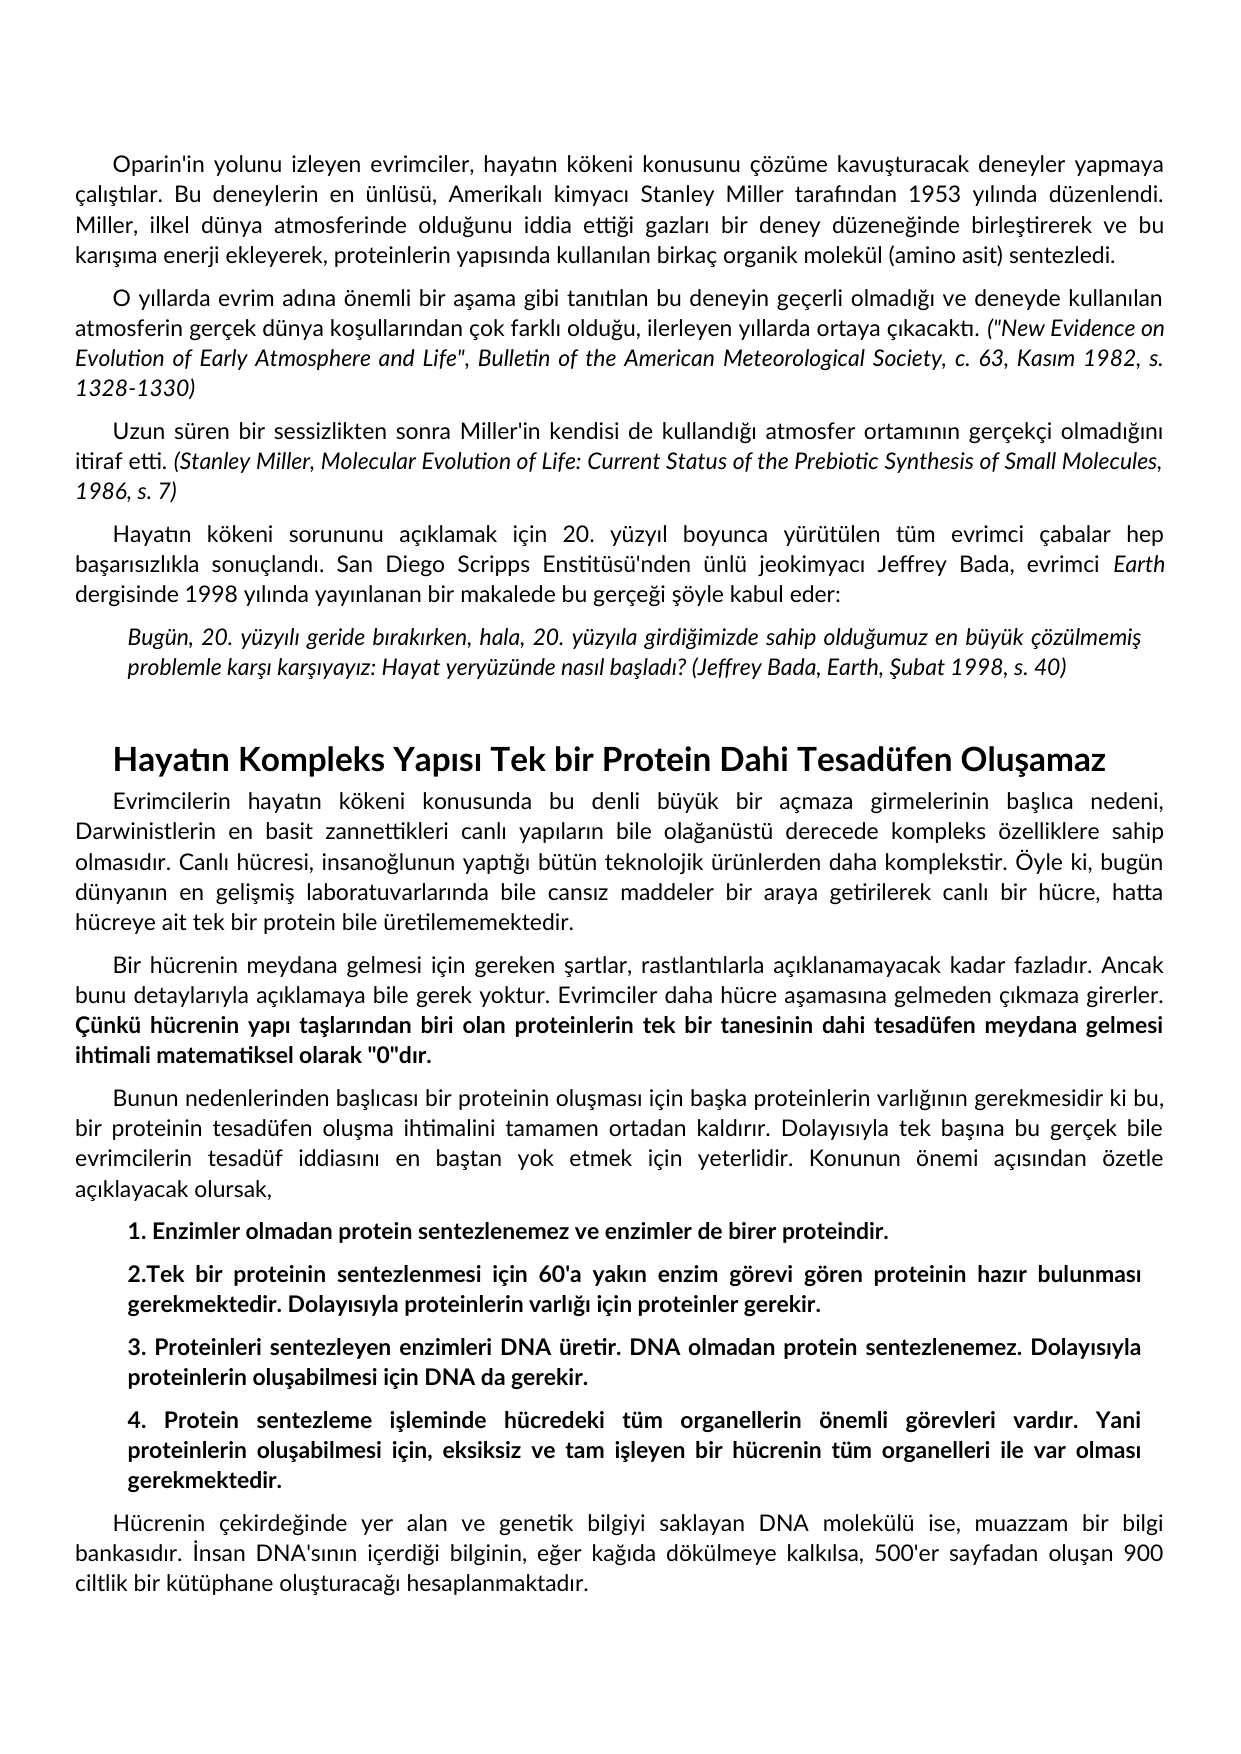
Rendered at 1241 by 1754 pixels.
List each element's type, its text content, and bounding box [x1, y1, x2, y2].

text O yıllarda evrim adına önemli bir aşama gibi tanıtılan bu deneyin geçerli olmadığı ve deneyde kullanılan atmosferin gerçek dünya koşullarından çok farklı olduğu, ilerleyen yıllarda ortaya çıkacaktı. ("New Evidence on Evolution of Early Atmosphere and Life", Bulletin of the American Meteorological Society, c. 63, Kasım 1982, s. 1328-1330) [75, 283, 1165, 401]
text 3. Proteinleri sentezleyen enzimleri DNA üretir. DNA olmadan protein sentezlenemez. Dolayısıyla proteinlerin oluşabilmesi için DNA da gerekir. [127, 1333, 1143, 1390]
text Oparin'in yolunu izleyen evrimciler, hayatın kökeni konusunu çözüme kavuşturacak deneyler yapmaya çalıştılar. Bu deneylerin en ünlüsü, Amerikalı kimyacı Stanley Miller tarafından 1953 yılında düzenlendi. Miller, ilkel dünya atmosferinde olduğunu iddia ettiği gazları bir deney düzeneğinde birleştirerek ve bu karışıma enerji ekleyerek, proteinlerin yapısında kullanılan birkaç organik molekül (amino asit) sentezledi. [75, 150, 1165, 268]
text 1. Enzimler olmadan protein sentezlenemez ve enzimler de birer proteindir. [127, 1217, 1143, 1244]
text Bunun nedenlerinden başlıcası bir proteinin oluşması için başka proteinlerin varlığının gerekmesidir ki bu, bir proteinin tesadüfen oluşma ihtimalini tamamen ortadan kaldırır. Dolayısıyla tek başına bu gerçek bile evrimcilerin tesadüf iddiasını en baştan yok etmek için yeterlidir. Konunun önemi açısından özetle açıklayacak olursak, [75, 1084, 1165, 1202]
text Evrimcilerin hayatın kökeni konusunda bu denli büyük bir açmaza girmelerinin başlıca nedeni, Darwinistlerin en basit zannettikleri canlı yapıların bile olağanüstü derecede kompleks özelliklere sahip olmasıdır. Canlı hücresi, insanoğlunun yaptığı bütün teknolojik ürünlerden daha komplekstir. Öyle ki, bugün dünyanın en gelişmiş laboratuvarlarında bile cansız maddeler bir araya getirilerek canlı bir hücre, hatta hücreye ait tek bir protein bile üretilememektedir. [75, 787, 1165, 935]
text Hücrenin çekirdeğinde yer alan ve genetik bilgiyi saklayan DNA molekülü ise, muazzam bir bilgi bankasıdır. İnsan DNA'sının içerdiği bilginin, eğer kağıda dökülmeye kalkılsa, 500'er sayfadan oluşan 900 ciltlik bir kütüphane oluşturacağı hesaplanmaktadır. [75, 1509, 1165, 1597]
text Bir hücrenin meydana gelmesi için gereken şartlar, rastlantılarla açıklanamayacak kadar fazladır. Ancak bunu detaylarıyla açıklamaya bile gerek yoktur. Evrimciler daha hücre aşamasına gelmeden çıkmaza girerler. Çünkü hücrenin yapı taşlarından biri olan proteinlerin tek bir tanesinin dahi tesadüfen meydana gelmesi ihtimali matematiksel olarak "0"dır. [75, 950, 1165, 1068]
text Uzun süren bir sessizlikten sonra Miller'in kendisi de kullandığı atmosfer ortamının gerçekçi olmadığını itiraf etti. (Stanley Miller, Molecular Evolution of Life: Current Status of the Prebiotic Synthesis of Small Molecules, 1986, s. 7) [75, 417, 1165, 504]
text 2.Tek bir proteinin sentezlenmesi için 60'a yakın enzim görevi gören proteinin hazır bulunması gerekmektedir. Dolayısıyla proteinlerin varlığı için proteinler gerekir. [127, 1260, 1143, 1317]
subtitle Hayatın Kompleks Yapısı Tek bir Protein Dahi Tesadüfen Oluşamaz [112, 738, 1165, 778]
text Hayatın kökeni sorununu açıklamak için 20. yüzyıl boyunca yürütülen tüm evrimci çabalar hep başarısızlıkla sonuçlandı. San Diego Scripps Enstitüsü'nden ünlü jeokimyacı Jeffrey Bada, evrimci Earth dergisinde 1998 yılında yayınlanan bir makalede bu gerçeği şöyle kabul eder: [75, 520, 1165, 608]
text 4. Protein sentezleme işleminde hücredeki tüm organellerin önemli görevleri vardır. Yani proteinlerin oluşabilmesi için, eksiksiz ve tam işleyen bir hücrenin tüm organelleri ile var olması gerekmektedir. [127, 1406, 1143, 1493]
text Bugün, 20. yüzyılı geride bırakırken, hala, 20. yüzyıla girdiğimizde sahip olduğumuz en büyük çözülmemiş problemle karşı karşıyayız: Hayat yeryüzünde nasıl başladı? (Jeffrey Bada, Earth, Şubat 1998, s. 40) [127, 623, 1143, 681]
